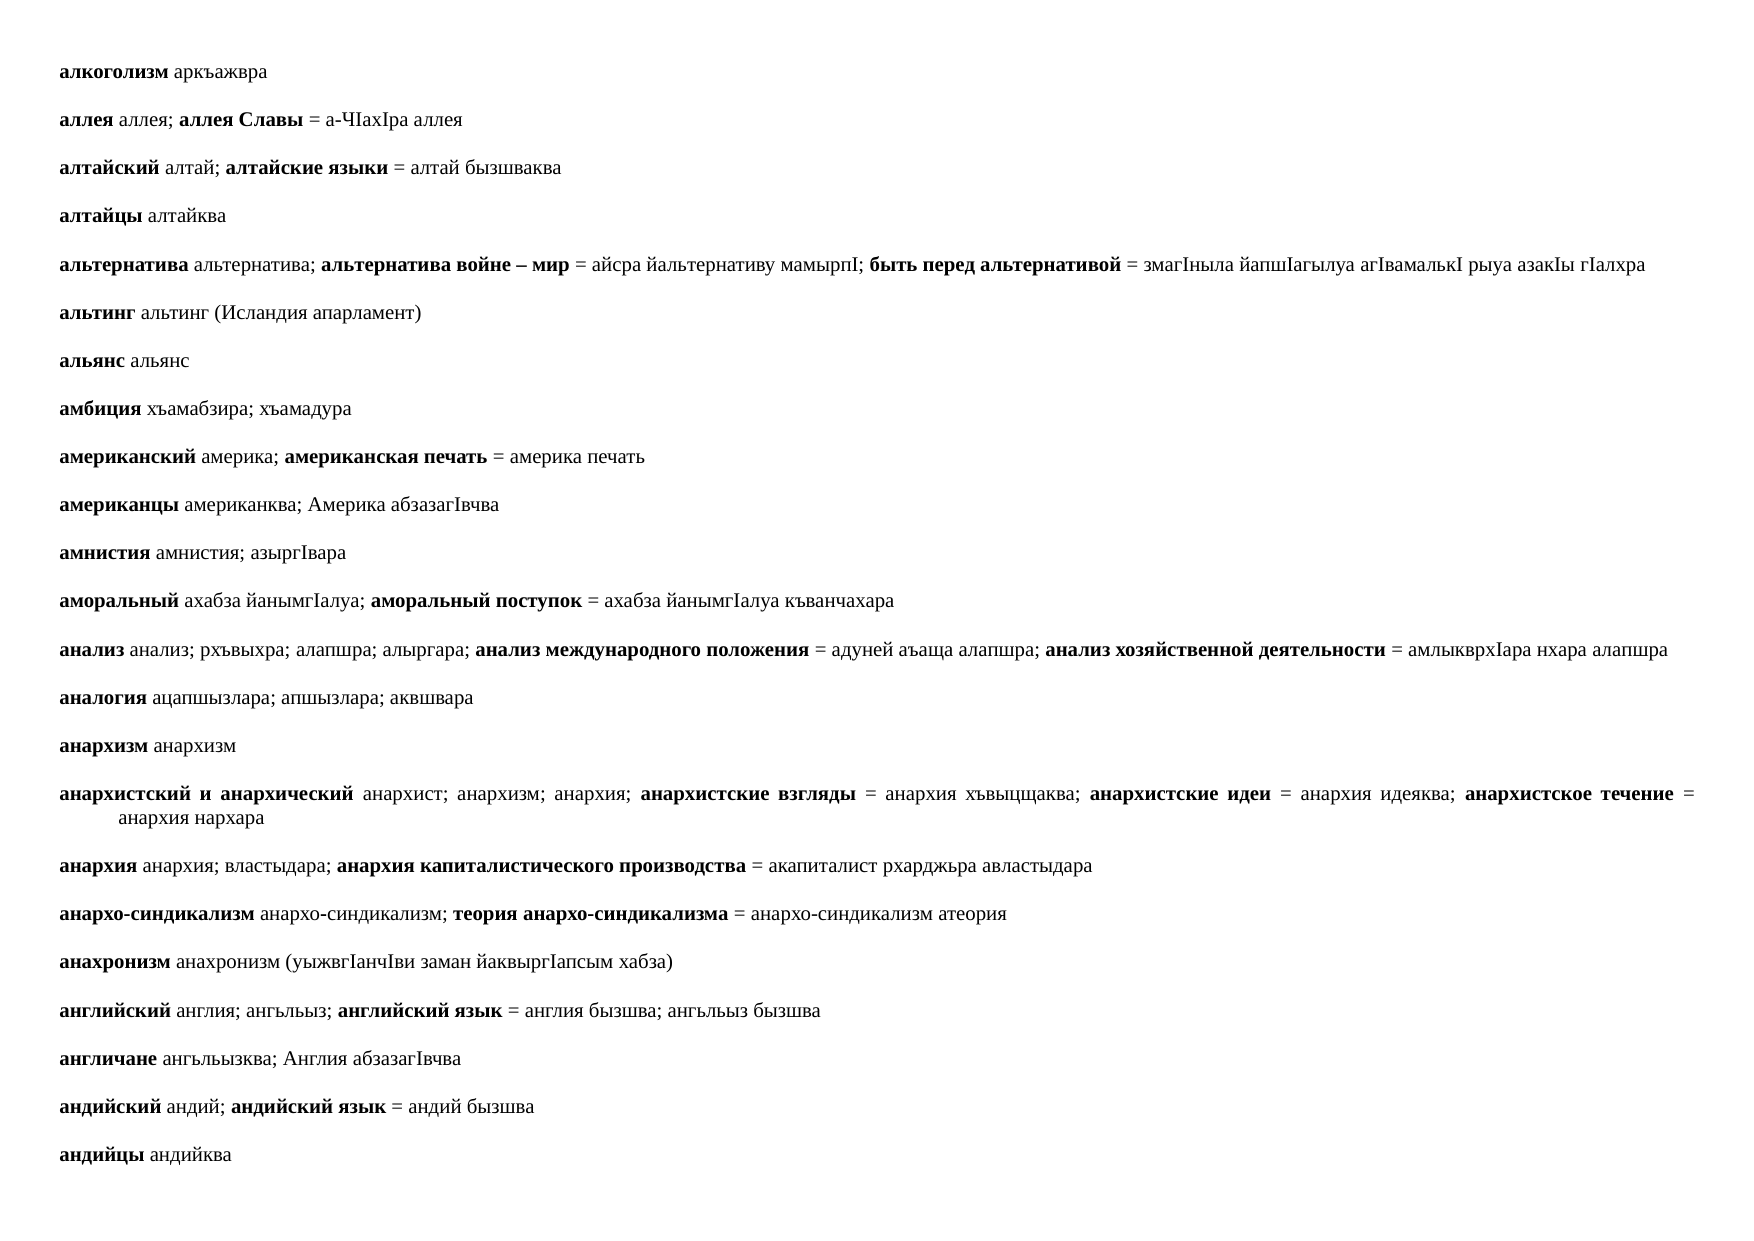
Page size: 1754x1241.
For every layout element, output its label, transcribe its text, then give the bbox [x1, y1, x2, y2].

text американцы американква; Америка абзазагIвчва [59, 492, 1695, 516]
text аллея аллея; аллея Славы = а-ЧIахIра аллея [59, 107, 1695, 131]
text анархизм анархизм [59, 733, 1695, 757]
text аморальный ахабза йанымгIалуа; аморальный поступок = ахабза йанымгIалуа къванчахара [59, 588, 1695, 612]
text американский америка; американская печать = америка печать [59, 444, 1695, 468]
text англичане ангьльызква; Англия абзазагIвчва [59, 1046, 1695, 1070]
text альтинг альтинг (Исландия апарламент) [59, 300, 1695, 324]
text алтайцы алтайква [59, 203, 1695, 227]
text английский англия; ангьльыз; английский язык = англия бызшва; ангьльыз бызшва [59, 997, 1695, 1022]
text амбиция хъамабзира; хъамадура [59, 396, 1695, 420]
text анахронизм анахронизм (уыжвгIанчIви заман йаквыргIапсым хабза) [59, 949, 1695, 973]
text альтернатива альтернатива; альтернатива войне – мир = айсра йальтернативу мамырпI; быть перед альтернативой = змагIныла йапшIагылуа агIвамалькI рыуа азакIы гIалхра [59, 252, 1695, 276]
text анархо-синдикализм анархо-синдикализм; теория анархо-синдикализма = анархо-синдикализм атеория [59, 901, 1695, 925]
text анархистский и анархический анархист; анархизм; анархия; анархистские взгляды = анархия хъвыцщаква; анархистские идеи = анархия идеяква; анархистское течение = анархия нархара [59, 781, 1695, 829]
text алкоголизм аркъажвра [59, 59, 1695, 83]
text альянс альянс [59, 348, 1695, 372]
text андийцы андийква [59, 1142, 1695, 1166]
text аналогия ацапшызлара; апшызлара; аквшвара [59, 685, 1695, 709]
text анархия анархия; властыдара; анархия капиталистического производства = акапиталист рхарджьра авластыдара [59, 853, 1695, 877]
text анализ анализ; рхъвыхра; алапшра; алыргара; анализ международного положения = адуней аъаща алапшра; анализ хозяйственной деятельности = амлыкврхIара нхара алапшра [59, 637, 1695, 661]
text андийский андий; андийский язык = андий бызшва [59, 1094, 1695, 1118]
text алтайский алтай; алтайские языки = алтай бызшваква [59, 155, 1695, 179]
text амнистия амнистия; азыргIвара [59, 540, 1695, 564]
